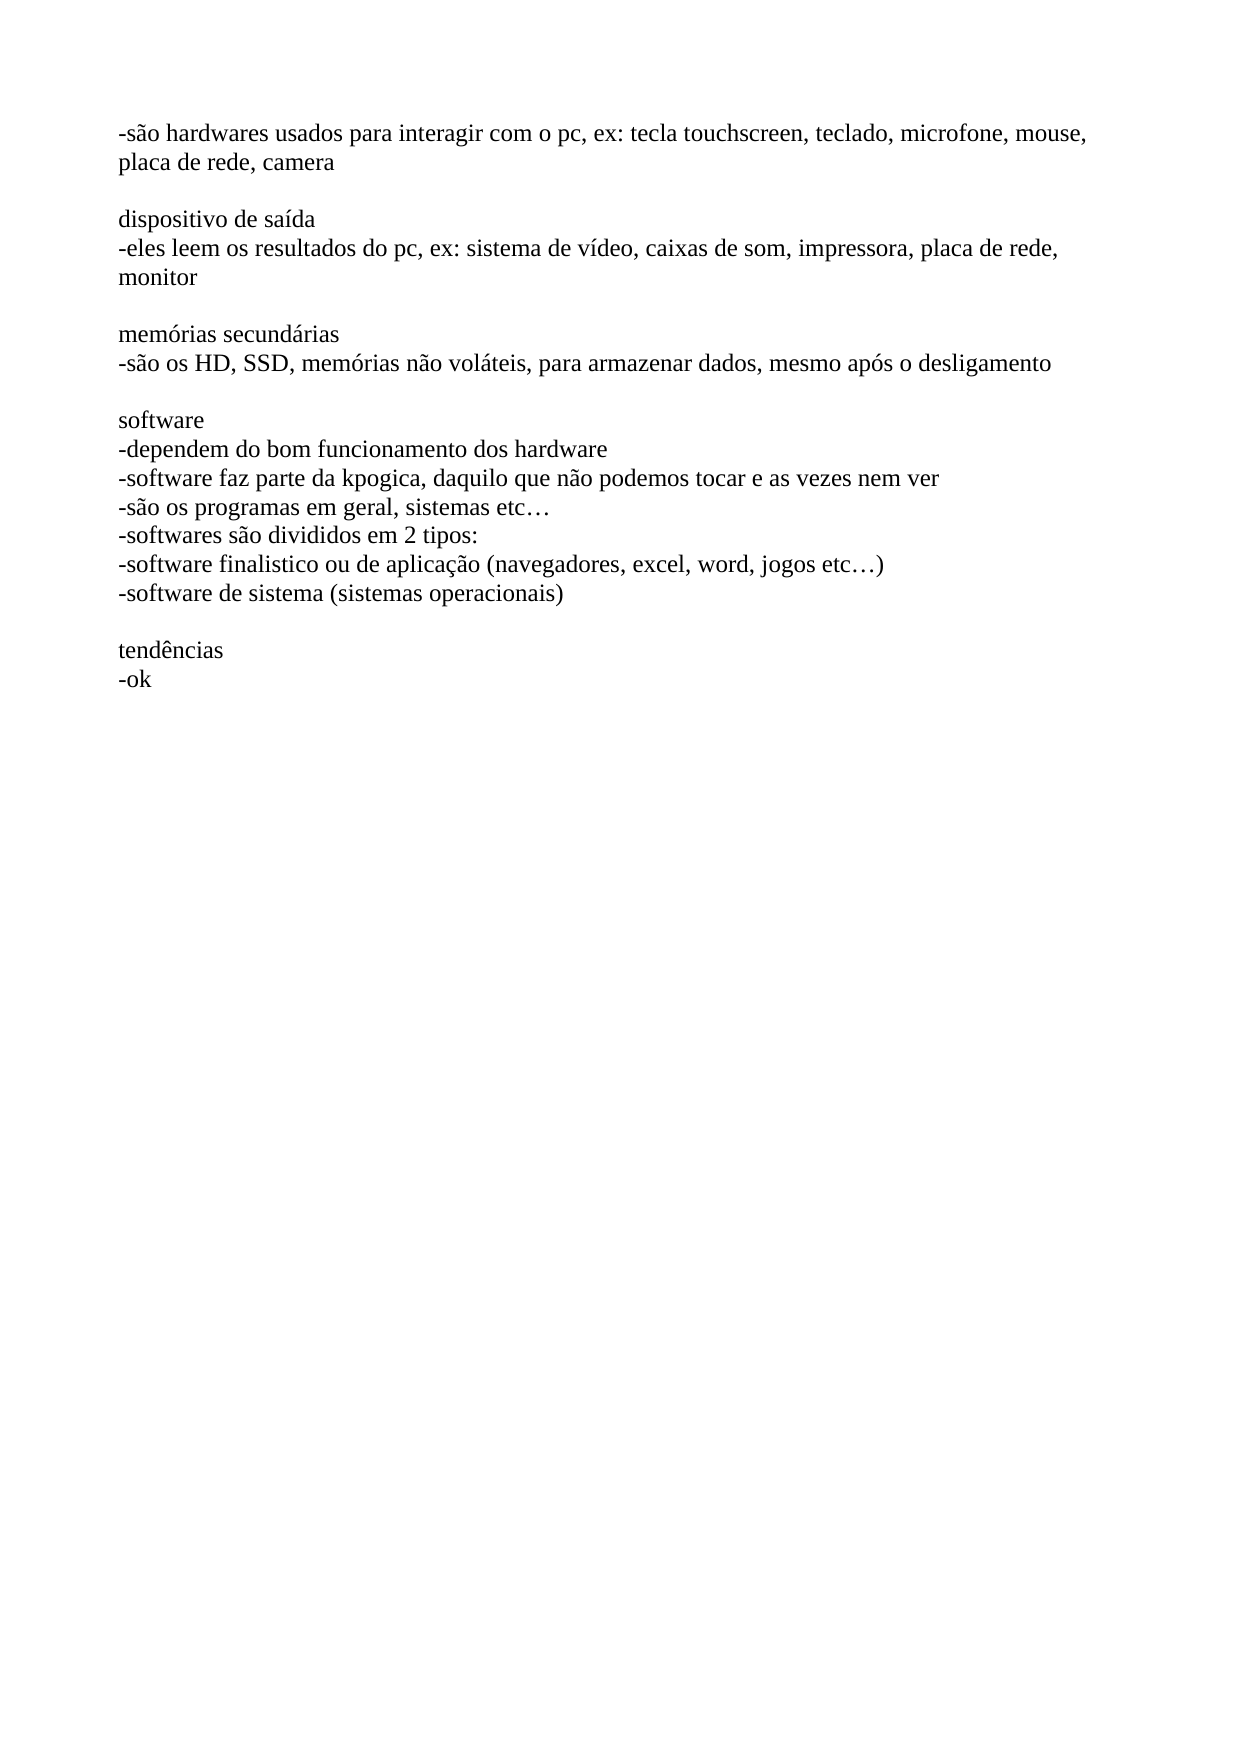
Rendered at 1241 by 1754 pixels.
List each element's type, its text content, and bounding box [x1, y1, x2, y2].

text -software finalistico ou de aplicação (navegadores, excel, word, jogos etc…) [118, 549, 1122, 578]
text -dependem do bom funcionamento dos hardware [118, 434, 1122, 463]
text -são hardwares usados para interagir com o pc, ex: tecla touchscreen, teclado, microfone, mouse, placa de rede, camera [118, 118, 1122, 176]
text -eles leem os resultados do pc, ex: sistema de vídeo, caixas de som, impressora, placa de rede, monitor [118, 233, 1122, 291]
text -software de sistema (sistemas operacionais) [118, 578, 1122, 607]
text -ok [118, 664, 1122, 693]
text tendências [118, 636, 1122, 664]
text -softwares são divididos em 2 tipos: [118, 521, 1122, 549]
text -são os HD, SSD, memórias não voláteis, para armazenar dados, mesmo após o desligamento [118, 348, 1122, 377]
text dispositivo de saída [118, 204, 1122, 233]
text -software faz parte da kpogica, daquilo que não podemos tocar e as vezes nem ver [118, 463, 1122, 492]
text -são os programas em geral, sistemas etc… [118, 492, 1122, 521]
text memórias secundárias [118, 319, 1122, 348]
text software [118, 406, 1122, 434]
